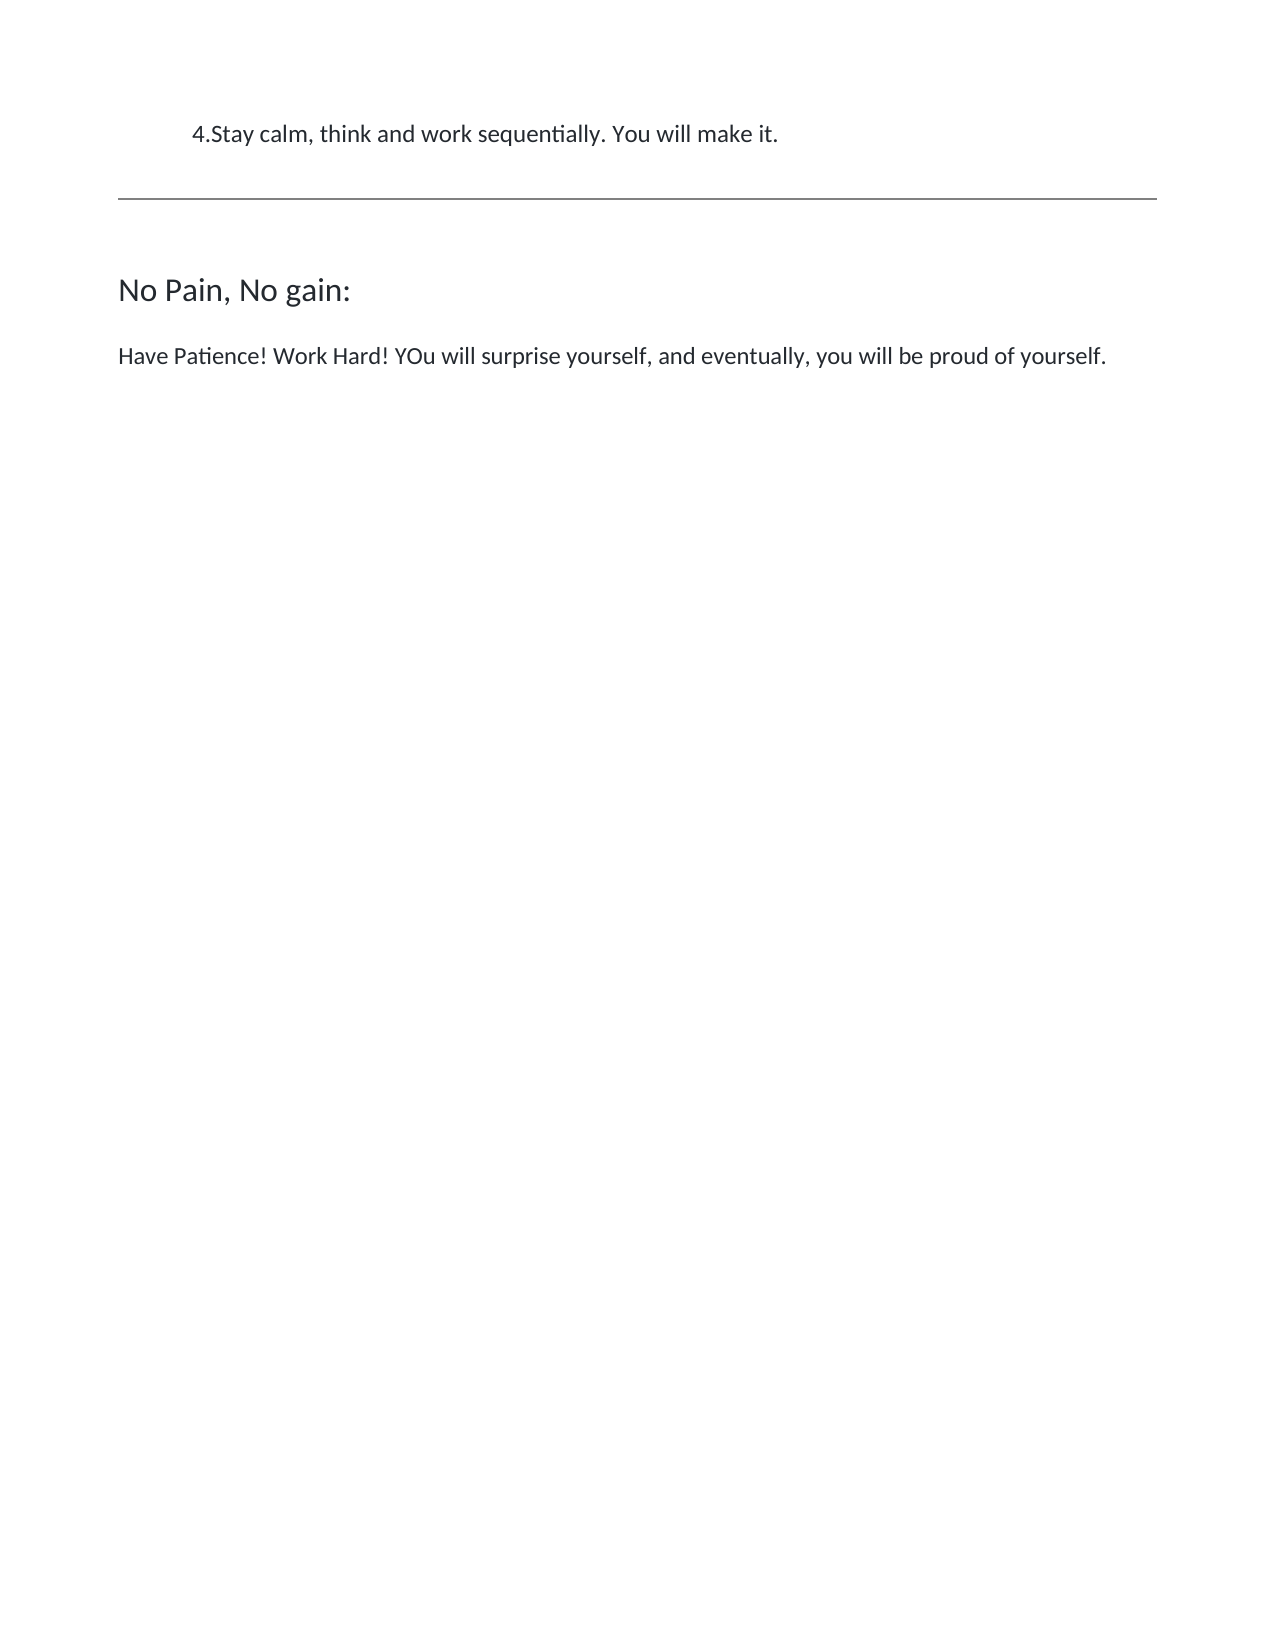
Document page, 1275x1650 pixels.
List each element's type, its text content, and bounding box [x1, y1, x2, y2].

text Have Patience! Work Hard! YOu will surprise yourself, and eventually, you will be proud of yourself. [118, 341, 1157, 371]
list Stay calm, think and work sequentially. You will make it. [118, 118, 1157, 149]
subtitle No Pain, No gain: [118, 269, 1157, 309]
